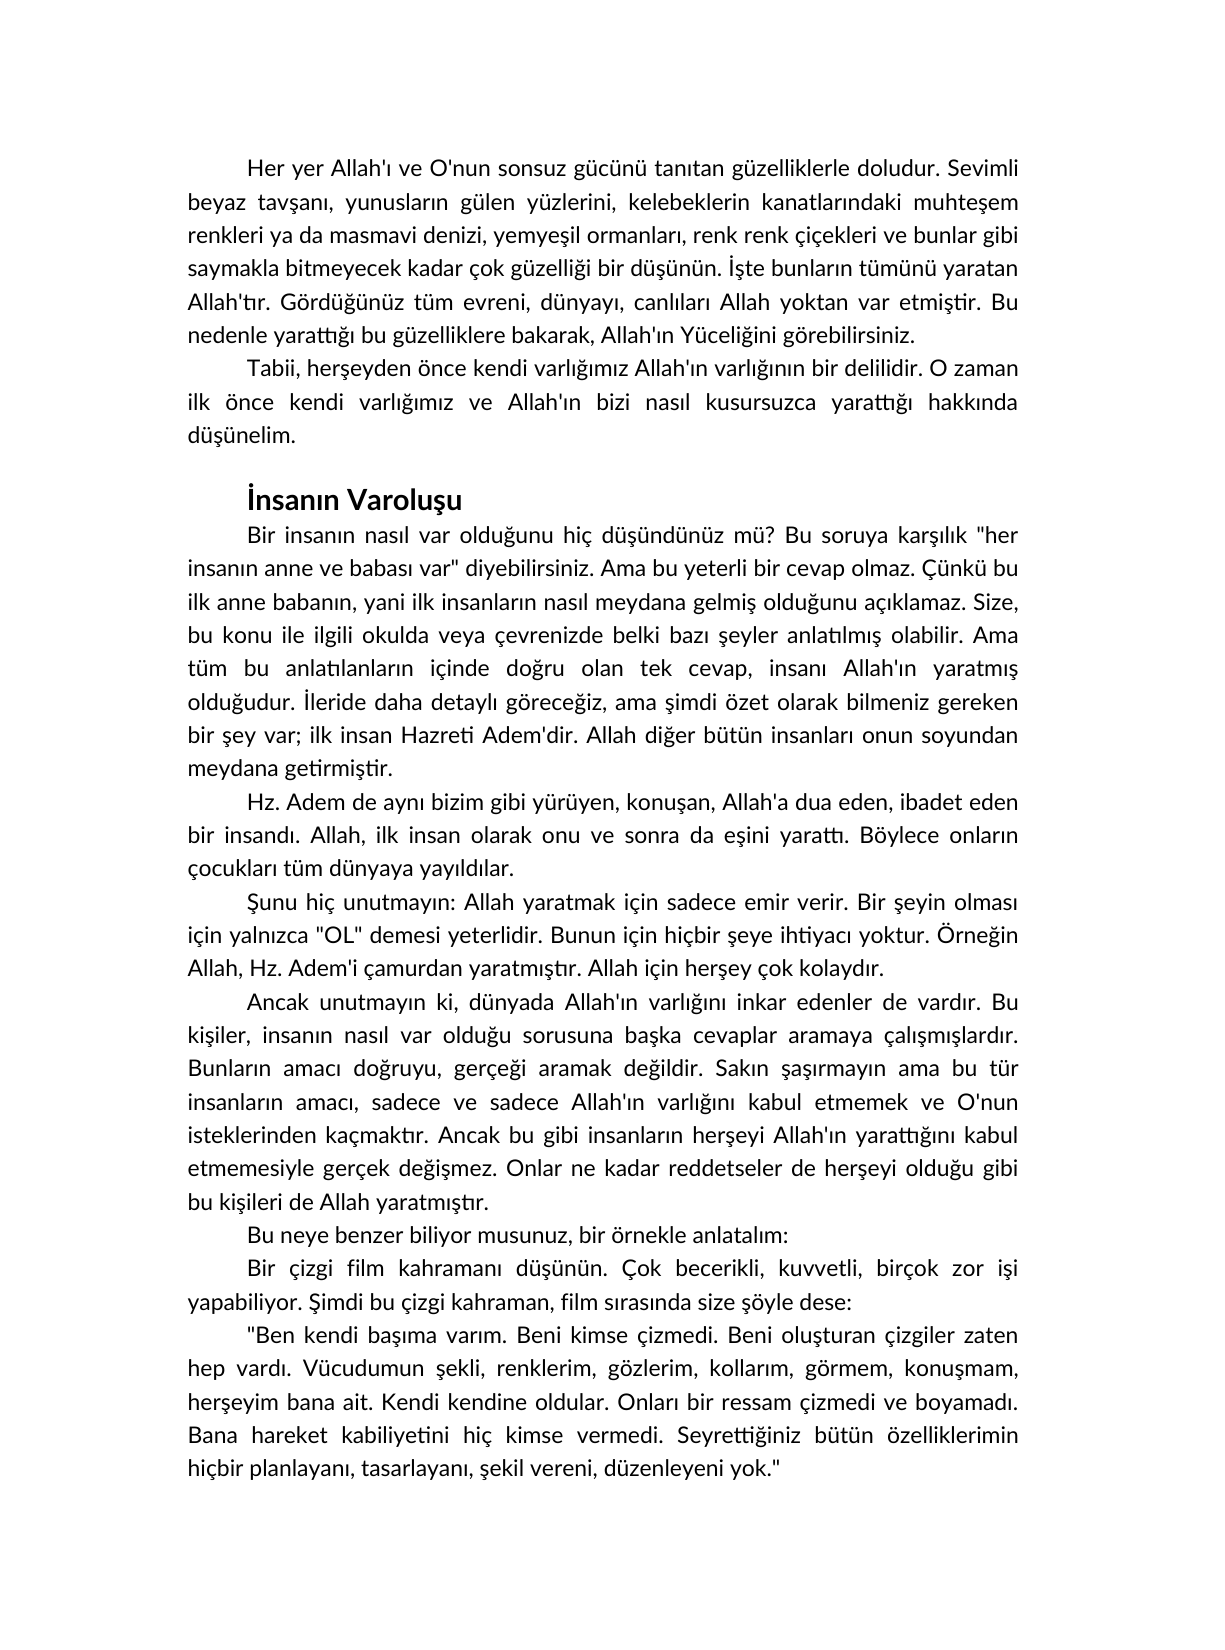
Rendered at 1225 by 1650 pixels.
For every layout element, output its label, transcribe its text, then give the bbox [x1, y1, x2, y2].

text "Ben kendi başıma varım. Beni kimse çizmedi. Beni oluşturan çizgiler zaten hep vardı. Vücudumun şekli, renklerim, gözlerim, kollarım, görmem, konuşmam, herşeyim bana ait. Kendi kendine oldular. Onları bir ressam çizmedi ve boyamadı. Bana hareket kabiliyetini hiç kimse vermedi. Seyrettiğiniz bütün özelliklerimin hiçbir planlayanı, tasarlayanı, şekil vereni, düzenleyeni yok." [187, 1317, 1020, 1483]
text İnsanın Varoluşu [187, 483, 1020, 517]
text Bir çizgi film kahramanı düşünün. Çok becerikli, kuvvetli, birçok zor işi yapabiliyor. Şimdi bu çizgi kahraman, film sırasında size şöyle dese: [187, 1250, 1020, 1317]
text Ancak unutmayın ki, dünyada Allah'ın varlığını inkar edenler de vardır. Bu kişiler, insanın nasıl var olduğu sorusuna başka cevaplar aramaya çalışmışlardır. Bunların amacı doğruyu, gerçeği aramak değildir. Sakın şaşırmayın ama bu tür insanların amacı, sadece ve sadece Allah'ın varlığını kabul etmemek ve O'nun isteklerinden kaçmaktır. Ancak bu gibi insanların herşeyi Allah'ın yarattığını kabul etmemesiyle gerçek değişmez. Onlar ne kadar reddetseler de herşeyi olduğu gibi bu kişileri de Allah yaratmıştır. [187, 983, 1020, 1217]
text Bir insanın nasıl var olduğunu hiç düşündünüz mü? Bu soruya karşılık "her insanın anne ve babası var" diyebilirsiniz. Ama bu yeterli bir cevap olmaz. Çünkü bu ilk anne babanın, yani ilk insanların nasıl meydana gelmiş olduğunu açıklamaz. Size, bu konu ile ilgili okulda veya çevrenizde belki bazı şeyler anlatılmış olabilir. Ama tüm bu anlatılanların içinde doğru olan tek cevap, insanı Allah'ın yaratmış olduğudur. İleride daha detaylı göreceğiz, ama şimdi özet olarak bilmeniz gereken bir şey var; ilk insan Hazreti Adem'dir. Allah diğer bütün insanları onun soyundan meydana getirmiştir. [187, 517, 1020, 783]
text Hz. Adem de aynı bizim gibi yürüyen, konuşan, Allah'a dua eden, ibadet eden bir insandı. Allah, ilk insan olarak onu ve sonra da eşini yarattı. Böylece onların çocukları tüm dünyaya yayıldılar. [187, 783, 1020, 883]
text Bu neye benzer biliyor musunuz, bir örnekle anlatalım: [187, 1217, 1020, 1250]
text Şunu hiç unutmayın: Allah yaratmak için sadece emir verir. Bir şeyin olması için yalnızca "OL" demesi yeterlidir. Bunun için hiçbir şeye ihtiyacı yoktur. Örneğin Allah, Hz. Adem'i çamurdan yaratmıştır. Allah için herşey çok kolaydır. [187, 883, 1020, 983]
text Her yer Allah'ı ve O'nun sonsuz gücünü tanıtan güzelliklerle doludur. Sevimli beyaz tavşanı, yunusların gülen yüzlerini, kelebeklerin kanatlarındaki muhteşem renkleri ya da masmavi denizi, yemyeşil ormanları, renk renk çiçekleri ve bunlar gibi saymakla bitmeyecek kadar çok güzelliği bir düşünün. İşte bunların tümünü yaratan Allah'tır. Gördüğünüz tüm evreni, dünyayı, canlıları Allah yoktan var etmiştir. Bu nedenle yarattığı bu güzelliklere bakarak, Allah'ın Yüceliğini görebilirsiniz. [187, 150, 1020, 350]
text Tabii, herşeyden önce kendi varlığımız Allah'ın varlığının bir delilidir. O zaman ilk önce kendi varlığımız ve Allah'ın bizi nasıl kusursuzca yarattığı hakkında düşünelim. [187, 350, 1020, 450]
